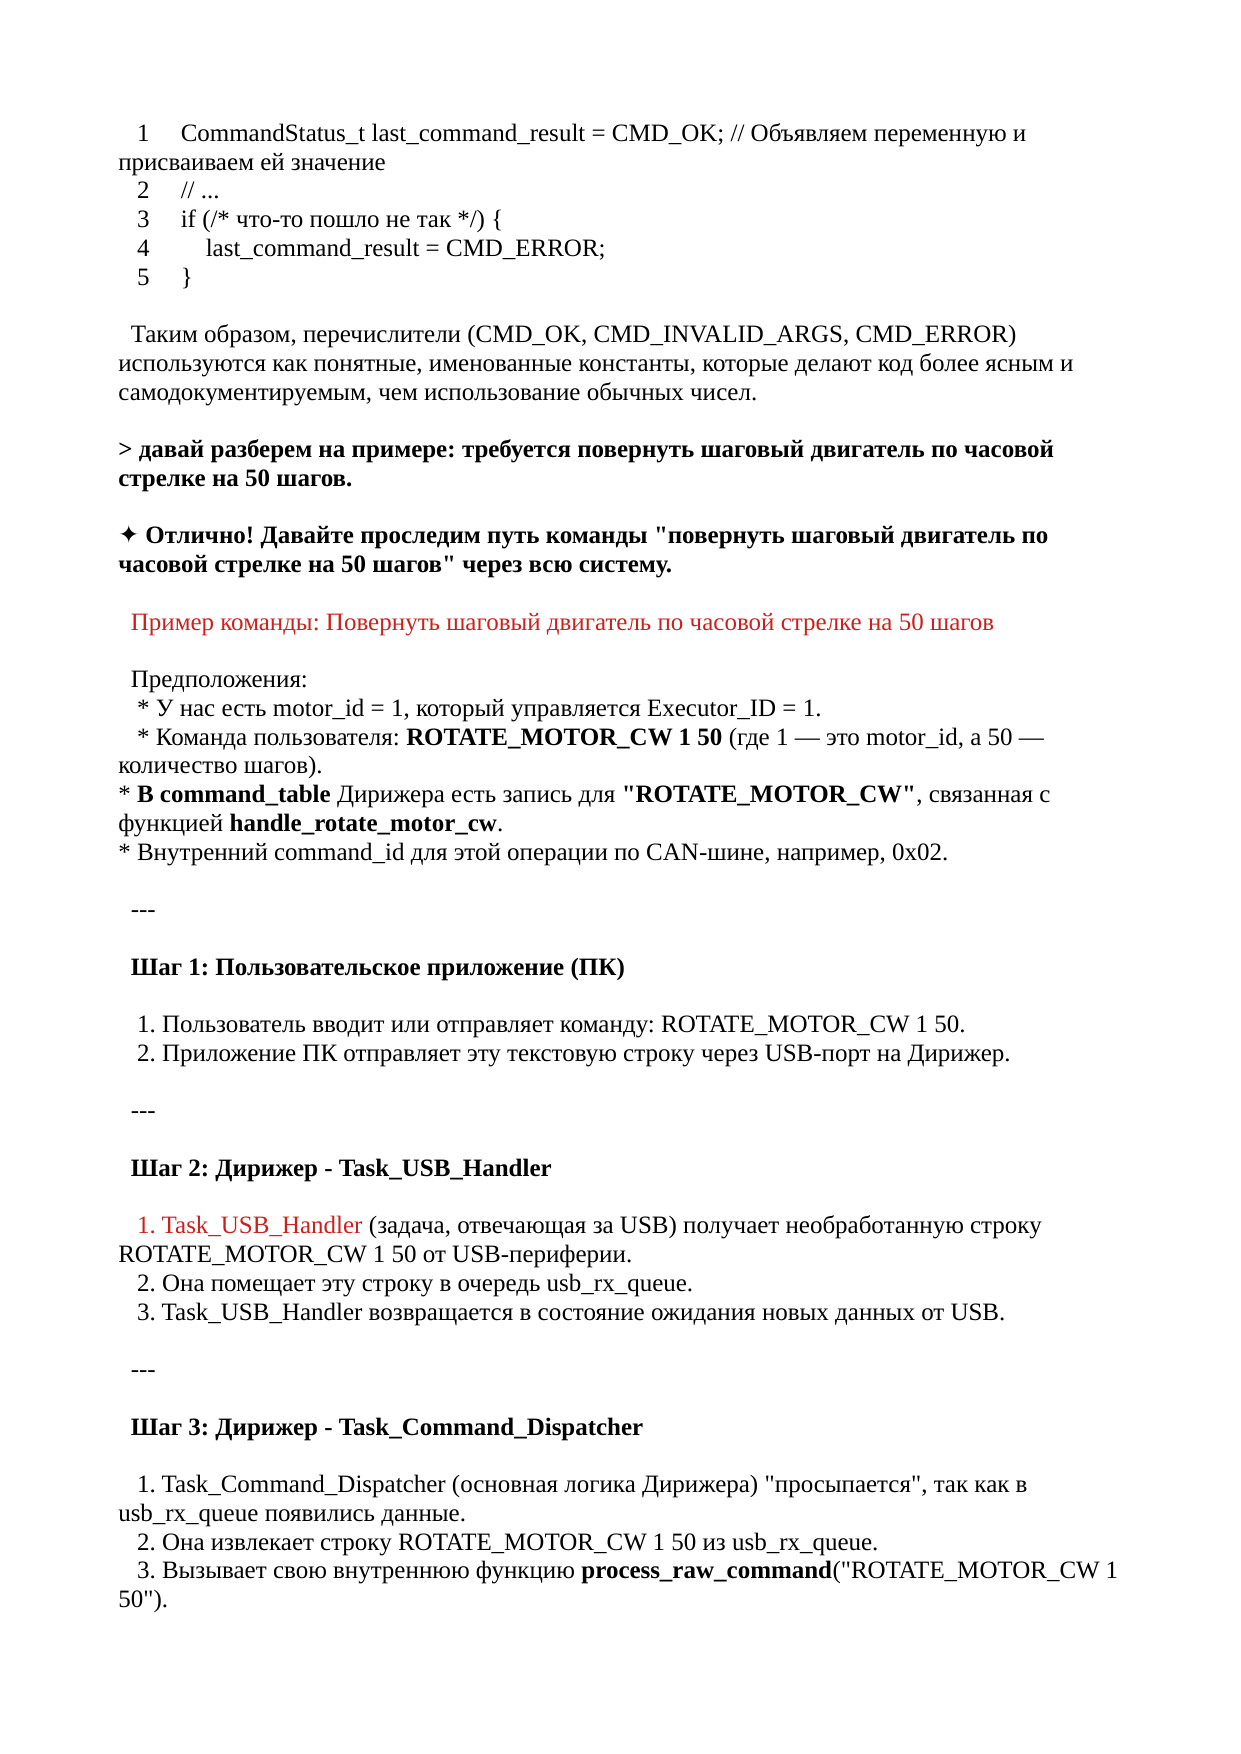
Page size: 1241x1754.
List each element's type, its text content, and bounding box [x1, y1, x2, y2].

text 2 // ... [118, 176, 1122, 204]
text 1. Пользователь вводит или отправляет команду: ROTATE_MOTOR_CW 1 50. [118, 1009, 1122, 1038]
text 1 CommandStatus_t last_command_result = CMD_OK; // Объявляем переменную и присваиваем ей значение [118, 118, 1122, 176]
text * Команда пользователя: ROTATE_MOTOR_CW 1 50 (где 1 — это motor_id, а 50 — количество шагов). [118, 722, 1122, 779]
text 1. Task_Command_Dispatcher (основная логика Дирижера) "просыпается", так как в usb_rx_queue появились данные. [118, 1469, 1122, 1527]
text 2. Она извлекает строку ROTATE_MOTOR_CW 1 50 из usb_rx_queue. [118, 1527, 1122, 1556]
text Шаг 3: Дирижер - Task_Command_Dispatcher [118, 1412, 1122, 1441]
text 3. Вызывает свою внутреннюю функцию process_raw_command("ROTATE_MOTOR_CW 1 50"). [118, 1556, 1122, 1613]
text 2. Приложение ПК отправляет эту текстовую строку через USB-порт на Дирижер. [118, 1038, 1122, 1067]
text Шаг 1: Пользовательское приложение (ПК) [118, 952, 1122, 981]
text --- [118, 894, 1122, 923]
text 4 last_command_result = CMD_ERROR; [118, 233, 1122, 262]
text 3 if (/* что-то пошло не так */) { [118, 204, 1122, 233]
text * В command_table Дирижера есть запись для "ROTATE_MOTOR_CW", связанная с функцией handle_rotate_motor_cw. [118, 779, 1122, 837]
text --- [118, 1096, 1122, 1124]
text * Внутренний command_id для этой операции по CAN-шине, например, 0x02. [118, 837, 1122, 866]
text * У нас есть motor_id = 1, который управляется Executor_ID = 1. [118, 693, 1122, 722]
text ✦ Отлично! Давайте проследим путь команды "повернуть шаговый двигатель по часовой стрелке на 50 шагов" через всю систему. [118, 521, 1122, 578]
text Предположения: [118, 664, 1122, 693]
text 5 } [118, 262, 1122, 291]
text 1. Task_USB_Handler (задача, отвечающая за USB) получает необработанную строку ROTATE_MOTOR_CW 1 50 от USB-периферии. [118, 1211, 1122, 1268]
text 2. Она помещает эту строку в очередь usb_rx_queue. [118, 1268, 1122, 1297]
text Пример команды: Повернуть шаговый двигатель по часовой стрелке на 50 шагов [118, 607, 1122, 636]
text Шаг 2: Дирижер - Task_USB_Handler [118, 1153, 1122, 1182]
text Таким образом, перечислители (CMD_OK, CMD_INVALID_ARGS, CMD_ERROR) используются как понятные, именованные константы, которые делают код более ясным и самодокументируемым, чем использование обычных чисел. [118, 319, 1122, 406]
text 3. Task_USB_Handler возвращается в состояние ожидания новых данных от USB. [118, 1297, 1122, 1326]
text > давай разберем на примере: требуется повернуть шаговый двигатель по часовой стрелке на 50 шагов. [118, 434, 1122, 492]
text --- [118, 1354, 1122, 1383]
